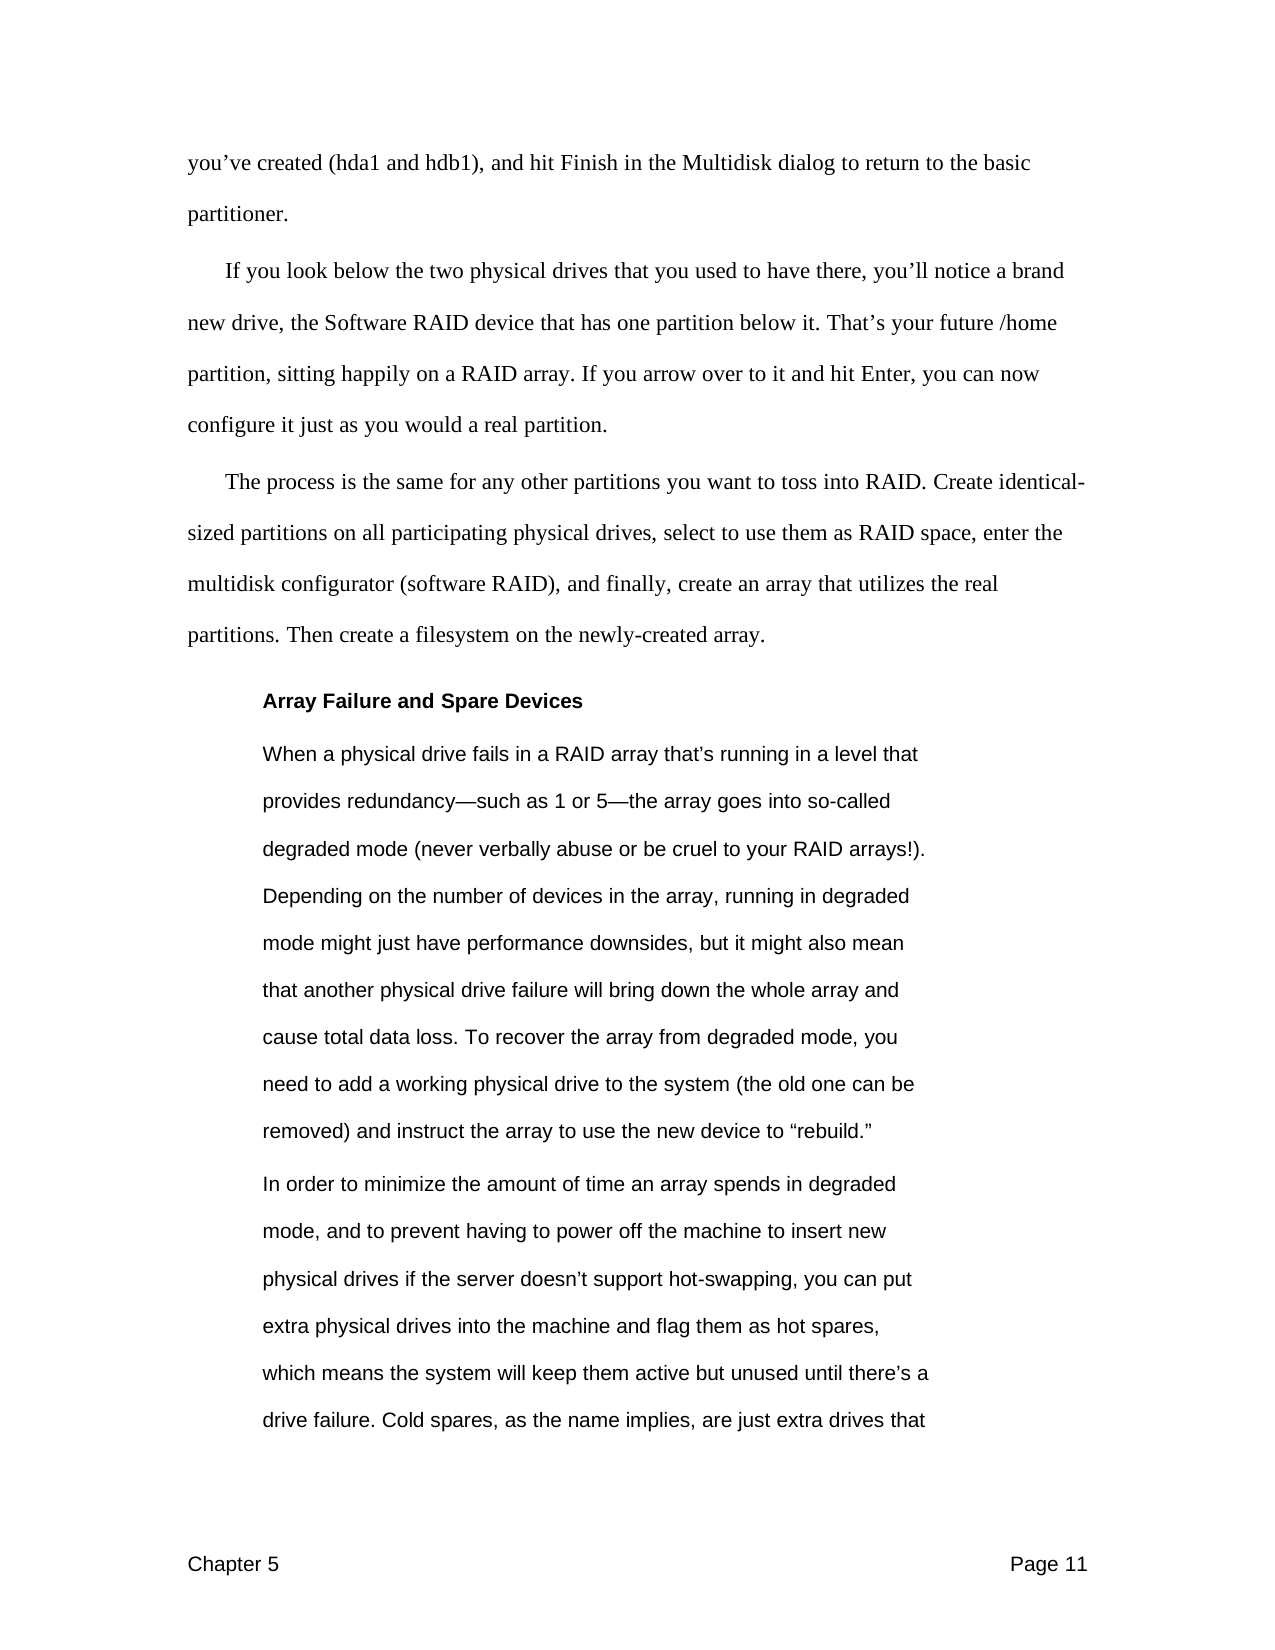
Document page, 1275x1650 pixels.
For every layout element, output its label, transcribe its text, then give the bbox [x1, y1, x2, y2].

text The process is the same for any other partitions you want to toss into RAID. Create identical-sized partitions on all participating physical drives, select to use them as RAID space, enter the multidisk configurator (software RAID), and finally, create an array that utilizes the real partitions. Then create a filesystem on the newly-created array. [187, 469, 1087, 647]
text When a physical drive fails in a RAID array that’s running in a level that provides redundancy—such as 1 or 5—the array goes into so-called degraded mode (never verbally abuse or be cruel to your RAID arrays!). Depending on the number of devices in the array, running in degraded mode might just have performance downsides, but it might also mean that another physical drive failure will bring down the whole array and cause total data loss. To recover the array from degraded mode, you need to add a working physical drive to the system (the old one can be removed) and instruct the array to use the new device to “rebuild.” [262, 743, 937, 1143]
text In order to minimize the amount of time an array spends in degraded mode, and to prevent having to power off the machine to insert new physical drives if the server doesn’t support hot-swapping, you can put extra physical drives into the machine and flag them as hot spares, which means the system will keep them active but unused until there’s a drive failure. Cold spares, as the name implies, are just extra drives that [262, 1173, 937, 1432]
text If you look below the two physical drives that you used to have there, you’ll notice a brand new drive, the Software RAID device that has one partition below it. That’s your future /home partition, sitting happily on a RAID array. If you arrow over to it and hit Enter, you can now configure it just as you would a real partition. [187, 258, 1087, 437]
text Array Failure and Spare Devices [262, 689, 937, 713]
text you’ve created (hda1 and hdb1), and hit Finish in the Multidisk dialog to return to the basic partitioner. [187, 150, 1087, 227]
